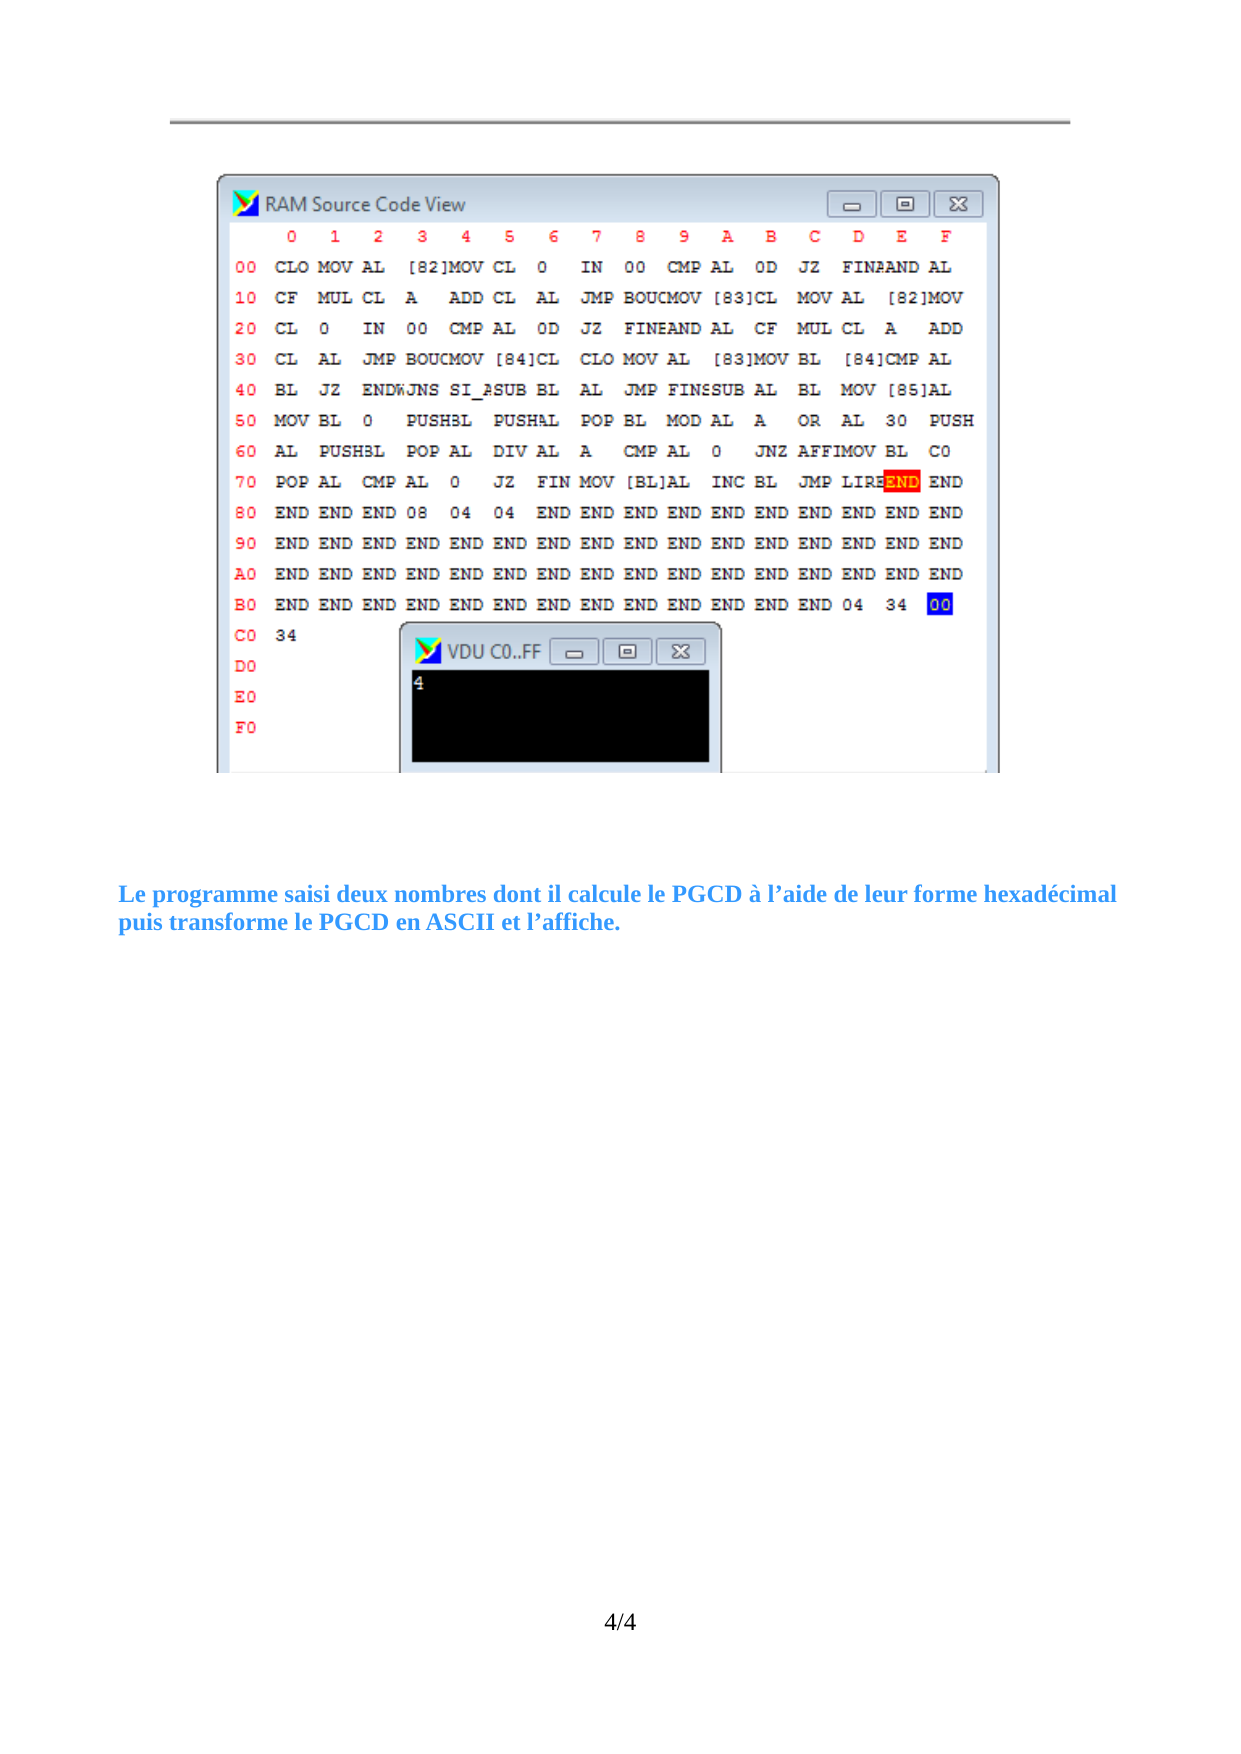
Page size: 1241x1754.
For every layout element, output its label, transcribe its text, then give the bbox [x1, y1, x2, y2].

text Le programme saisi deux nombres dont il calcule le PGCD à l’aide de leur forme hexadécimal puis transforme le PGCD en ASCII et l’affiche. [118, 879, 1122, 936]
picture [169, 118, 715, 773]
